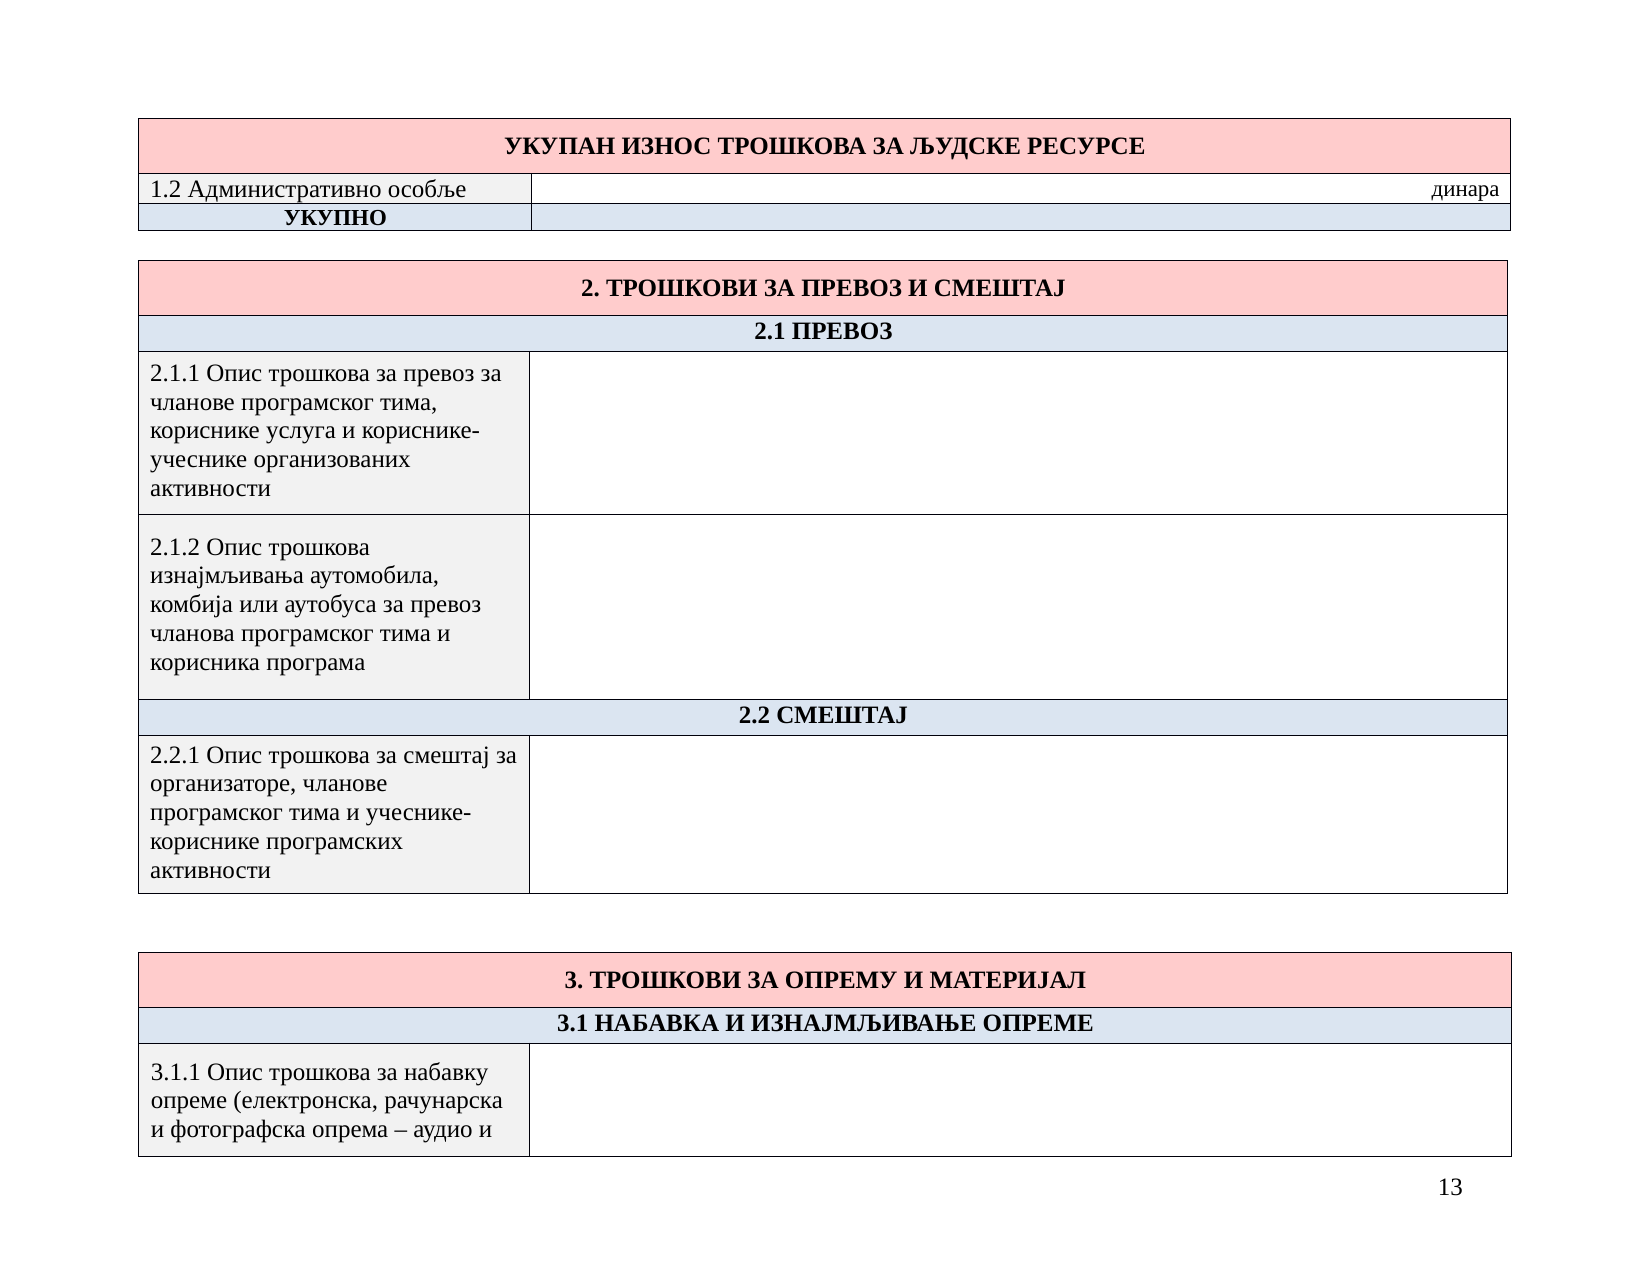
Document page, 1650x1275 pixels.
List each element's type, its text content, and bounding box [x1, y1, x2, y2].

table_header 3. ТРОШКОВИ ЗА ОПРЕМУ И МАТЕРИЈАЛ [139, 953, 1511, 1007]
table_cell [530, 352, 1507, 514]
table_cell УКУПНО [139, 204, 531, 230]
table_cell [530, 736, 1507, 893]
table_cell [530, 1044, 1511, 1156]
table_header 2. ТРОШКОВИ ЗА ПРЕВОЗ И СМЕШТАЈ [139, 261, 1507, 315]
table_cell 3.1 НАБАВКА И ИЗНАЈМЉИВАЊЕ ОПРЕМЕ [139, 1008, 1511, 1043]
table_cell 2.2 СМЕШТАЈ [139, 700, 1507, 735]
table_cell 2.1.1 Опис трошкова за превоз за чланове програмског тима, кориснике услуга и кориснике-учеснике организованих активности [139, 352, 529, 514]
table_cell динара [532, 174, 1510, 203]
table_cell [530, 515, 1507, 699]
table_cell 3.1.1 Опис трошкова за набавку опреме (електронска, рачунарска и фотографска опрема – аудио и [139, 1044, 529, 1156]
table_header УКУПАН ИЗНОС ТРОШКОВА ЗА ЉУДСКЕ РЕСУРСЕ [139, 119, 1510, 173]
table_cell [532, 204, 1510, 230]
table_cell 2.1.2 Опис трошкова изнајмљивања аутомобила, комбија или аутобуса за превоз чланова програмског тима и корисника програма [139, 515, 529, 699]
table_cell 2.1 ПРЕВОЗ [139, 316, 1507, 351]
table_cell 2.2.1 Опис трошкова за смештај за организаторе, чланове програмског тима и учеснике-кориснике програмских активности [139, 736, 529, 893]
table_cell 1.2 Административно особље [139, 174, 531, 203]
